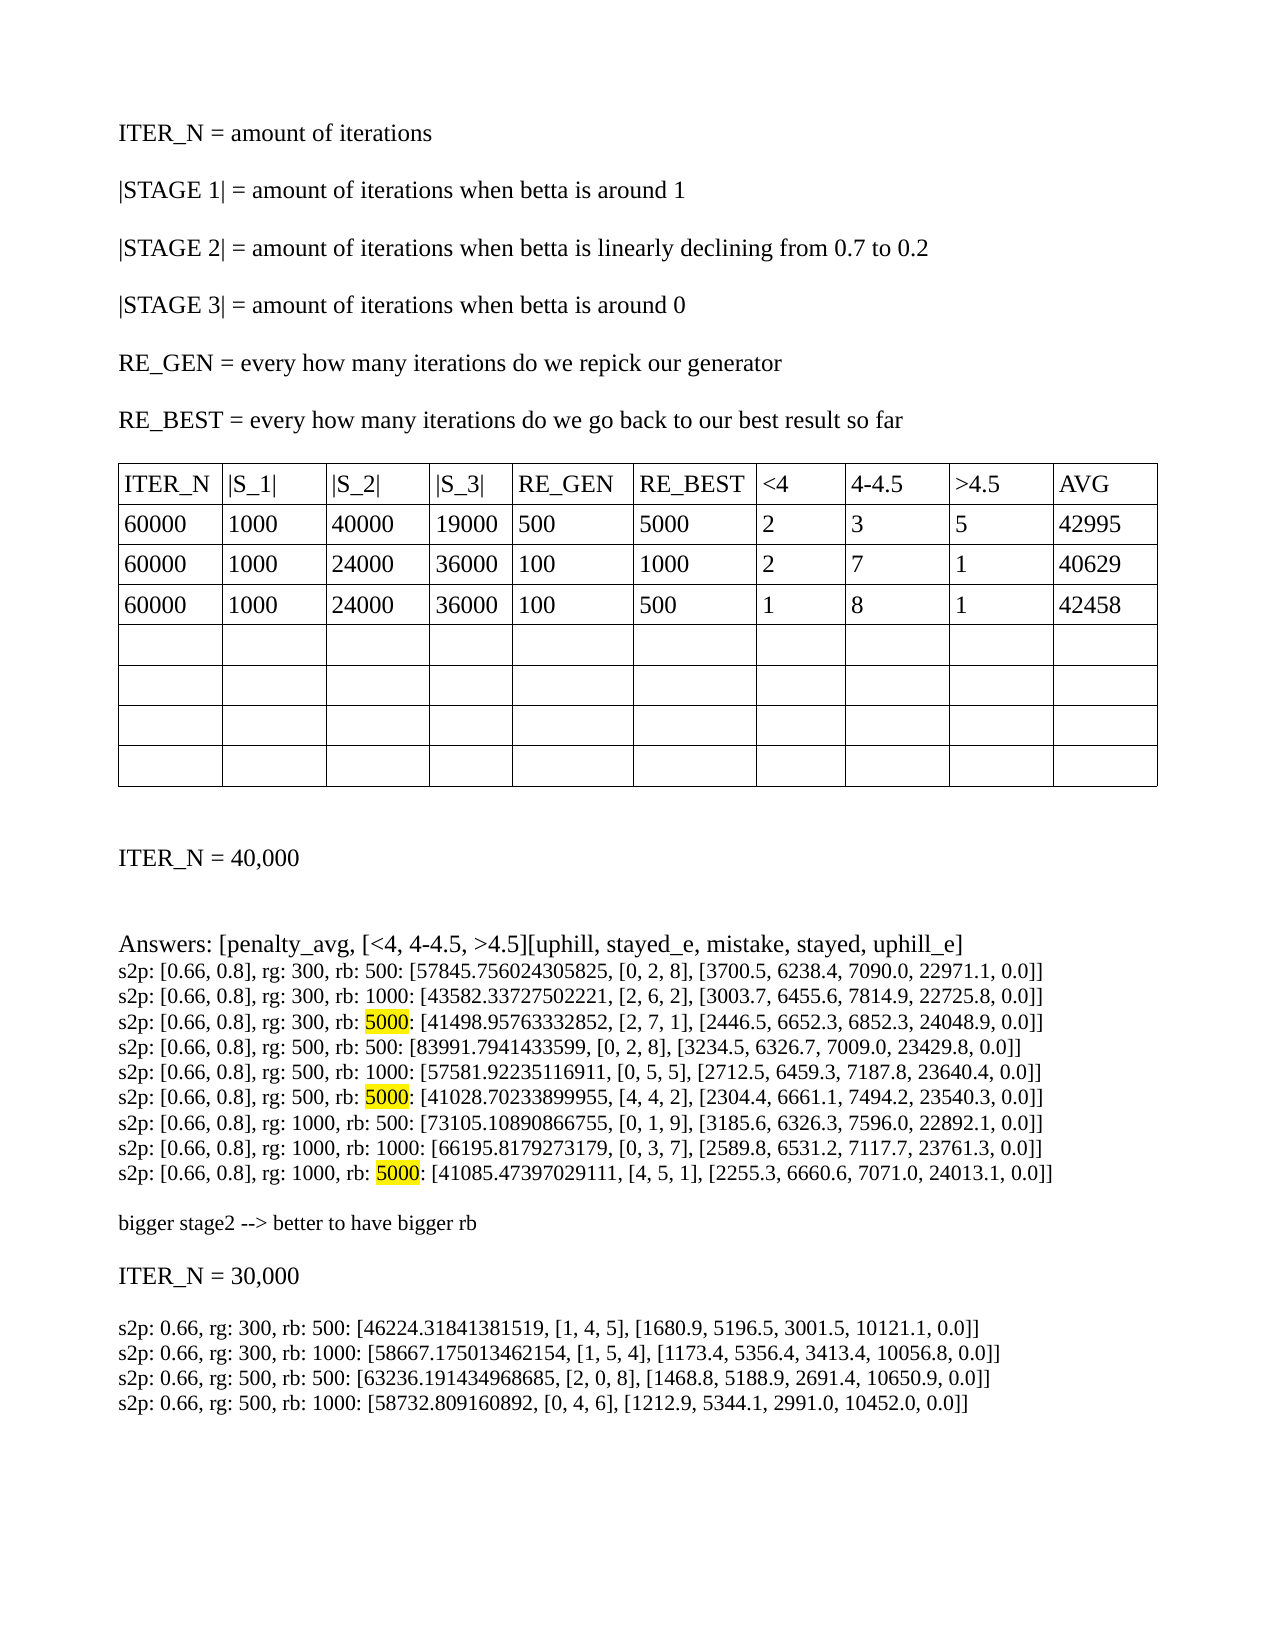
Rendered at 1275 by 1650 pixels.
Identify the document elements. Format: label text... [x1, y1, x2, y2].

text s2p: [0.66, 0.8], rg: 1000, rb: 5000: [41085.47397029111, [4, 5, 1], [2255.3, 6660.6, 7071.0, 24013.1, 0.0]] [118, 1160, 1157, 1185]
table_cell 5 [950, 505, 1053, 544]
table_cell [513, 706, 633, 745]
text s2p: 0.66, rg: 300, rb: 500: [46224.31841381519, [1, 4, 5], [1680.9, 5196.5, 3001.5, 10121.1, 0.0]] [118, 1315, 1157, 1340]
table_header 4-4.5 [846, 464, 949, 503]
table_cell [430, 625, 512, 665]
text bigger stage2 --> better to have bigger rb [118, 1210, 1157, 1236]
table_cell [223, 706, 326, 745]
table_cell [634, 746, 756, 786]
table_cell [327, 706, 429, 745]
text s2p: [0.66, 0.8], rg: 500, rb: 5000: [41028.70233899955, [4, 4, 2], [2304.4, 6661.1, 7494.2, 23540.3, 0.0]] [118, 1084, 1157, 1109]
table_cell 40629 [1054, 545, 1157, 584]
table_header |S_1| [223, 464, 326, 503]
table_cell 500 [634, 585, 756, 624]
table_cell [846, 666, 949, 705]
table_cell 36000 [430, 585, 512, 624]
table_cell [430, 746, 512, 786]
table_cell [513, 746, 633, 786]
table_cell [1054, 625, 1157, 665]
text ITER_N = 40,000 [118, 843, 1157, 901]
table_cell [223, 625, 326, 665]
text ITER_N = 30,000 [118, 1261, 1157, 1289]
table_cell [950, 666, 1053, 705]
table_cell 1000 [634, 545, 756, 584]
table_cell [119, 746, 222, 786]
text Answers: [penalty_avg, [<4, 4-4.5, >4.5][uphill, stayed_e, mistake, stayed, uphill_e] [118, 929, 1157, 958]
table_cell 60000 [119, 505, 222, 544]
table_cell [513, 666, 633, 705]
table_cell 8 [846, 585, 949, 624]
table_cell 7 [846, 545, 949, 584]
table_cell [430, 706, 512, 745]
table_cell [223, 746, 326, 786]
table_cell [327, 666, 429, 705]
table_cell 42458 [1054, 585, 1157, 624]
text RE_BEST = every how many iterations do we go back to our best result so far [118, 406, 1157, 434]
table_header ITER_N [119, 464, 222, 503]
table_cell 19000 [430, 505, 512, 544]
table_header RE_BEST [634, 464, 756, 503]
table_cell 1000 [223, 545, 326, 584]
table_header |S_2| [327, 464, 429, 503]
table_cell [757, 746, 845, 786]
table_cell [757, 666, 845, 705]
table_cell [119, 706, 222, 745]
text |STAGE 2| = amount of iterations when betta is linearly declining from 0.7 to 0.2 [118, 233, 1157, 262]
table_cell [950, 625, 1053, 665]
table_cell 1 [950, 545, 1053, 584]
text s2p: 0.66, rg: 300, rb: 1000: [58667.175013462154, [1, 5, 4], [1173.4, 5356.4, 3413.4, 10056.8, 0.0]] [118, 1340, 1157, 1365]
table_cell 40000 [327, 505, 429, 544]
table_header AVG [1054, 464, 1157, 503]
table_cell [119, 625, 222, 665]
table_cell 42995 [1054, 505, 1157, 544]
table_cell [950, 746, 1053, 786]
text s2p: [0.66, 0.8], rg: 300, rb: 500: [57845.756024305825, [0, 2, 8], [3700.5, 6238.4, 7090.0, 22971.1, 0.0]] [118, 958, 1157, 983]
table_cell 3 [846, 505, 949, 544]
table_cell [846, 706, 949, 745]
table_cell 100 [513, 585, 633, 624]
table_cell 500 [513, 505, 633, 544]
table_header >4.5 [950, 464, 1053, 503]
table_cell [513, 625, 633, 665]
table_cell 1000 [223, 585, 326, 624]
table_cell [757, 625, 845, 665]
text s2p: [0.66, 0.8], rg: 1000, rb: 1000: [66195.8179273179, [0, 3, 7], [2589.8, 6531.2, 7117.7, 23761.3, 0.0]] [118, 1135, 1157, 1160]
table_cell [327, 746, 429, 786]
table_cell [223, 666, 326, 705]
table_cell 36000 [430, 545, 512, 584]
table_cell [1054, 746, 1157, 786]
table_cell [1054, 706, 1157, 745]
table_cell 60000 [119, 585, 222, 624]
table_cell [327, 625, 429, 665]
table_cell [634, 666, 756, 705]
table_cell 5000 [634, 505, 756, 544]
text RE_GEN = every how many iterations do we repick our generator [118, 348, 1157, 377]
text s2p: [0.66, 0.8], rg: 1000, rb: 500: [73105.10890866755, [0, 1, 9], [3185.6, 6326.3, 7596.0, 22892.1, 0.0]] [118, 1109, 1157, 1135]
table_cell [119, 666, 222, 705]
table_header <4 [757, 464, 845, 503]
text |STAGE 3| = amount of iterations when betta is around 0 [118, 291, 1157, 319]
table_cell 60000 [119, 545, 222, 584]
text |STAGE 1| = amount of iterations when betta is around 1 [118, 176, 1157, 204]
table_cell [950, 706, 1053, 745]
table_cell 24000 [327, 545, 429, 584]
table_cell [846, 746, 949, 786]
table_cell 2 [757, 545, 845, 584]
table_cell [430, 666, 512, 705]
table_header RE_GEN [513, 464, 633, 503]
table_cell [757, 706, 845, 745]
text s2p: [0.66, 0.8], rg: 500, rb: 1000: [57581.92235116911, [0, 5, 5], [2712.5, 6459.3, 7187.8, 23640.4, 0.0]] [118, 1059, 1157, 1084]
table_cell [634, 706, 756, 745]
text s2p: [0.66, 0.8], rg: 300, rb: 1000: [43582.33727502221, [2, 6, 2], [3003.7, 6455.6, 7814.9, 22725.8, 0.0]] [118, 983, 1157, 1009]
table_cell 1 [757, 585, 845, 624]
text s2p: [0.66, 0.8], rg: 300, rb: 5000: [41498.95763332852, [2, 7, 1], [2446.5, 6652.3, 6852.3, 24048.9, 0.0]] [118, 1009, 1157, 1034]
text s2p: 0.66, rg: 500, rb: 500: [63236.191434968685, [2, 0, 8], [1468.8, 5188.9, 2691.4, 10650.9, 0.0]] [118, 1365, 1157, 1390]
table_cell [1054, 666, 1157, 705]
table_cell 24000 [327, 585, 429, 624]
table_header |S_3| [430, 464, 512, 503]
table_cell [846, 625, 949, 665]
table_cell 1000 [223, 505, 326, 544]
text ITER_N = amount of iterations [118, 118, 1157, 147]
text s2p: 0.66, rg: 500, rb: 1000: [58732.809160892, [0, 4, 6], [1212.9, 5344.1, 2991.0, 10452.0, 0.0]] [118, 1390, 1157, 1416]
text s2p: [0.66, 0.8], rg: 500, rb: 500: [83991.7941433599, [0, 2, 8], [3234.5, 6326.7, 7009.0, 23429.8, 0.0]] [118, 1034, 1157, 1059]
table_cell 1 [950, 585, 1053, 624]
table_cell 100 [513, 545, 633, 584]
table_cell [634, 625, 756, 665]
table_cell 2 [757, 505, 845, 544]
